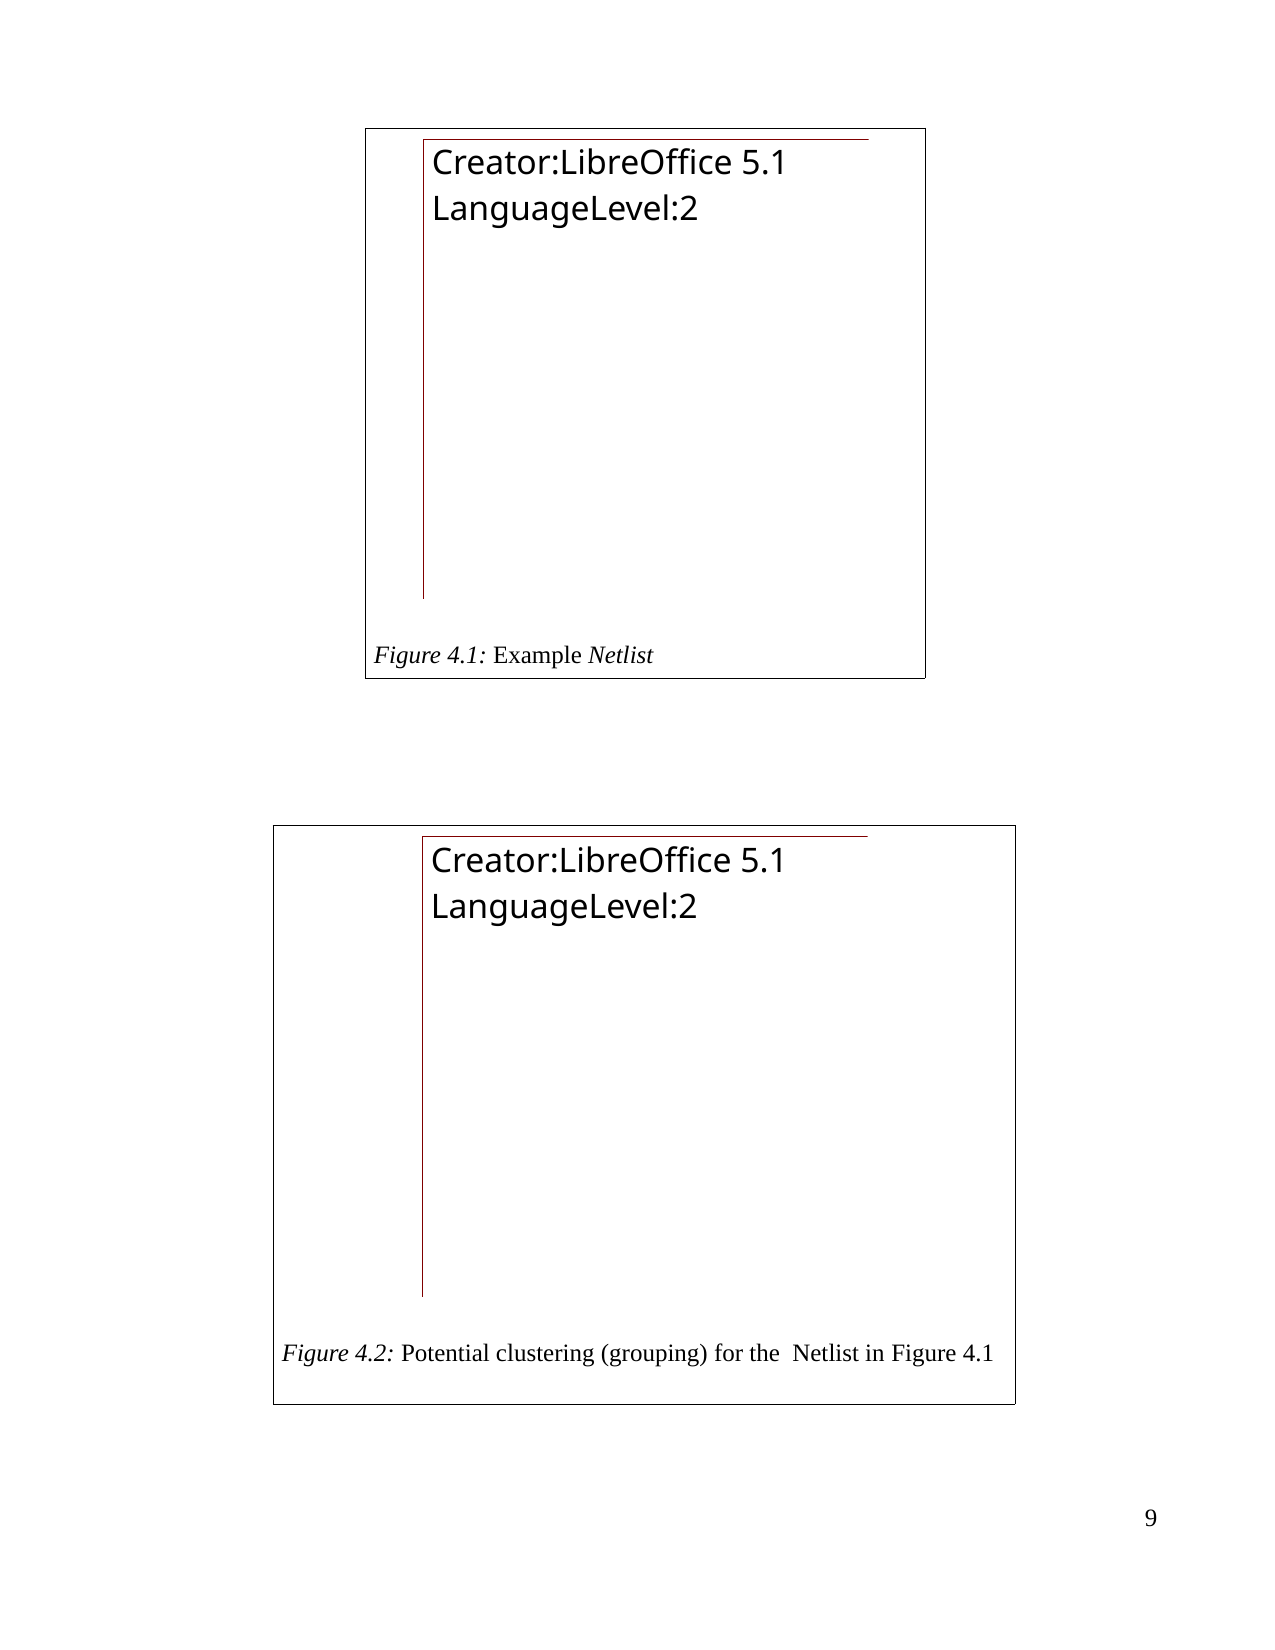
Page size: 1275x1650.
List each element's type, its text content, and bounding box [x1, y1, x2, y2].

text Figure 4.2: Potential clustering (grouping) for the Netlist in Figure 4.1 [282, 1338, 1006, 1367]
text Figure 4.1: Example Netlist [374, 640, 916, 669]
